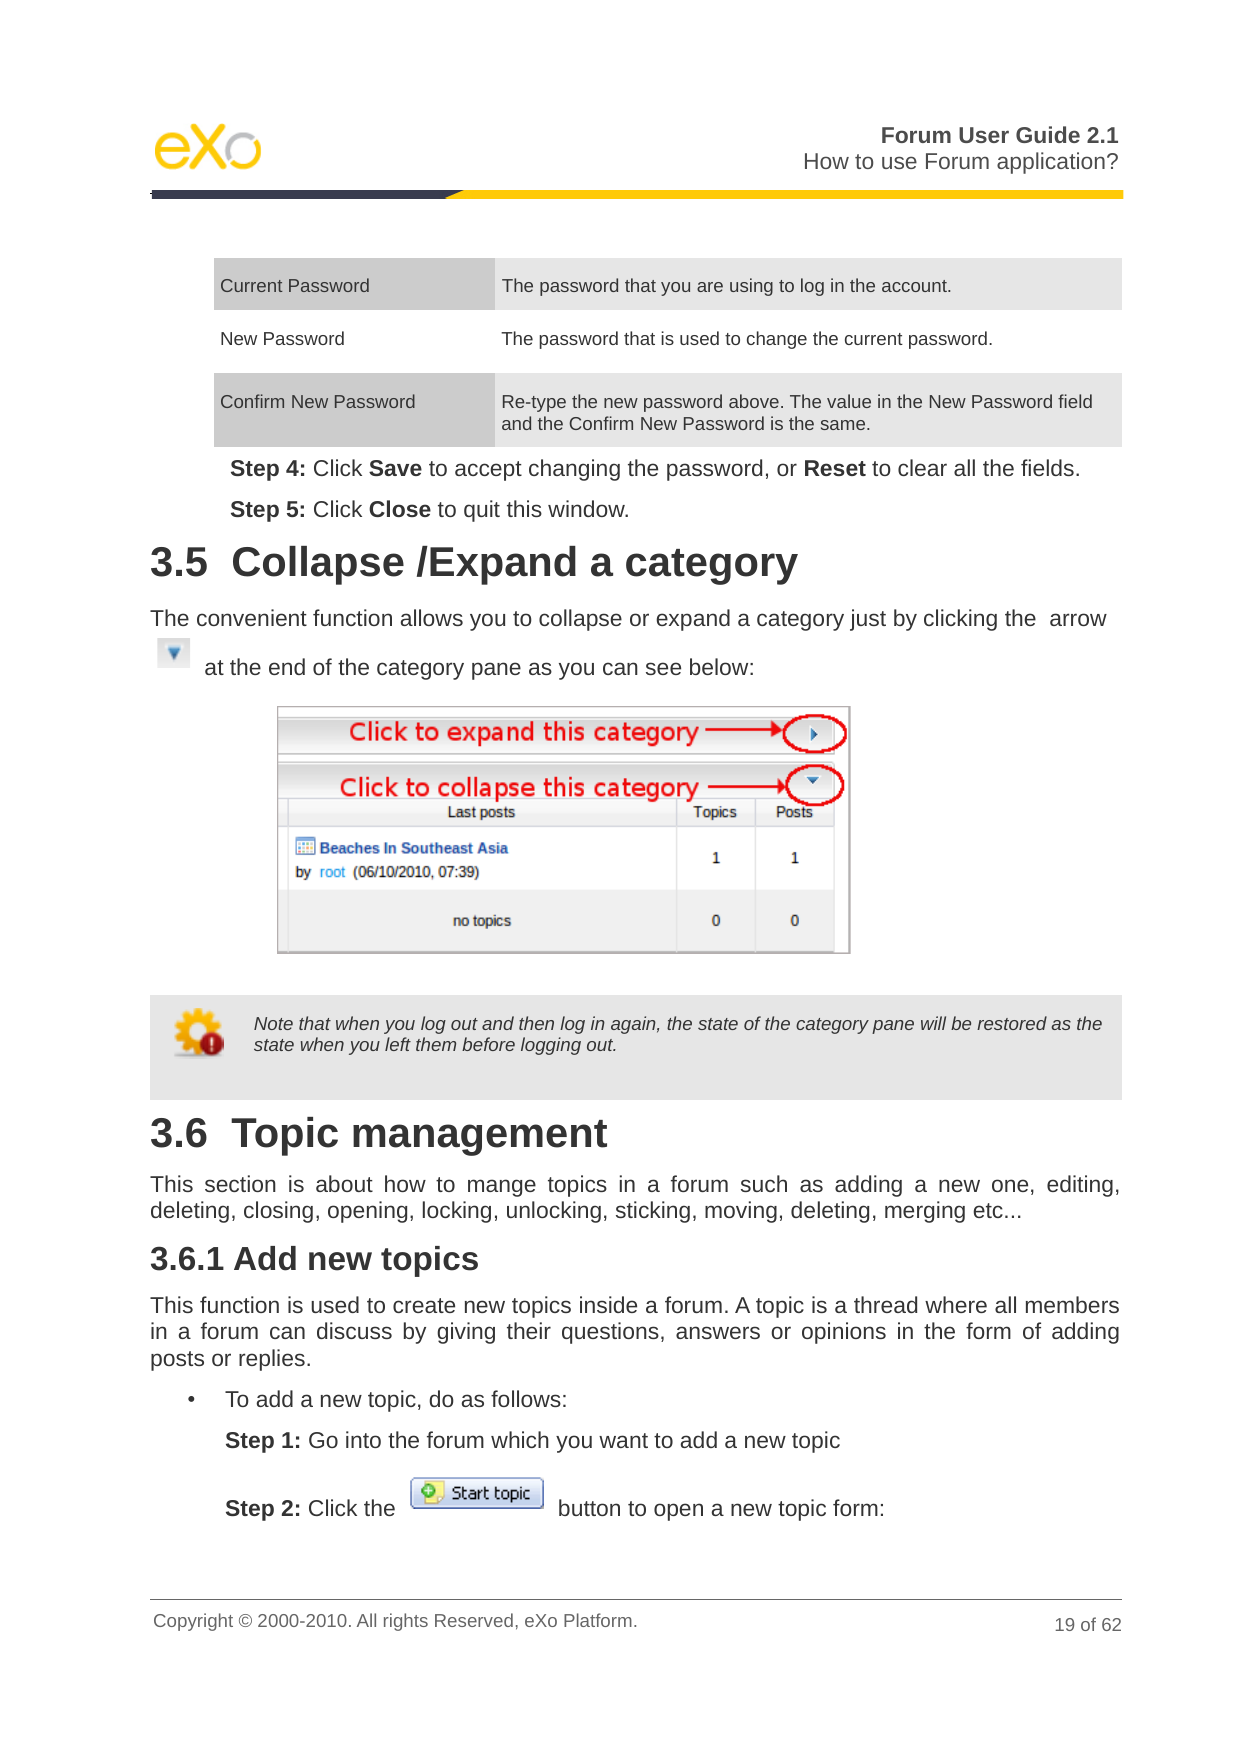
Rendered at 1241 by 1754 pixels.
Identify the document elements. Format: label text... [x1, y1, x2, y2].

picture [157, 638, 191, 668]
table_header [150, 995, 248, 1100]
table_header Current Password [214, 258, 495, 310]
text The convenient function allows you to collapse or expand a category just by clicking the arrow at the end of the category pane as you can see below: [150, 605, 1122, 680]
list Step 1: Go into the forum which you want to add a new topic [187, 1427, 1122, 1454]
table_cell The password that is used to change the current password. [495, 310, 1122, 373]
text Step 5: Click Close to quit this window. [223, 496, 1122, 522]
picture [151, 190, 1124, 199]
subtitle Add new topics [150, 1238, 1122, 1277]
list To add a new topic, do as follows: [187, 1386, 1122, 1412]
text This section is about how to mange topics in a forum such as adding a new one, editing, deleting, closing, opening, locking, unlocking, sticking, moving, deleting, merging etc... [150, 1171, 1122, 1223]
list Step 2: Click the button to open a new topic form: [187, 1469, 1122, 1521]
text This function is used to create new topics inside a forum. A topic is a thread where all members in a forum can discuss by giving their questions, answers or opinions in the form of adding posts or replies. [150, 1292, 1122, 1371]
text Step 4: Click Save to accept changing the password, or Reset to clear all the fields. [223, 454, 1122, 481]
picture [173, 1008, 224, 1059]
picture [409, 1476, 544, 1509]
table_header The password that you are using to log in the account. [495, 258, 1122, 310]
table_cell Confirm New Password [214, 373, 495, 447]
picture [277, 706, 851, 954]
subtitle Collapse /Expand a category [150, 537, 1122, 585]
table_cell Re-type the new password above. The value in the New Password field and the Confirm New Password is the same. [495, 373, 1122, 447]
table_header Note that when you log out and then log in again, the state of the category pane will be restored as the state when you left them before logging out. [248, 995, 1122, 1100]
table_cell New Password [214, 310, 495, 373]
picture [155, 123, 262, 170]
subtitle Topic management [150, 1108, 1122, 1156]
